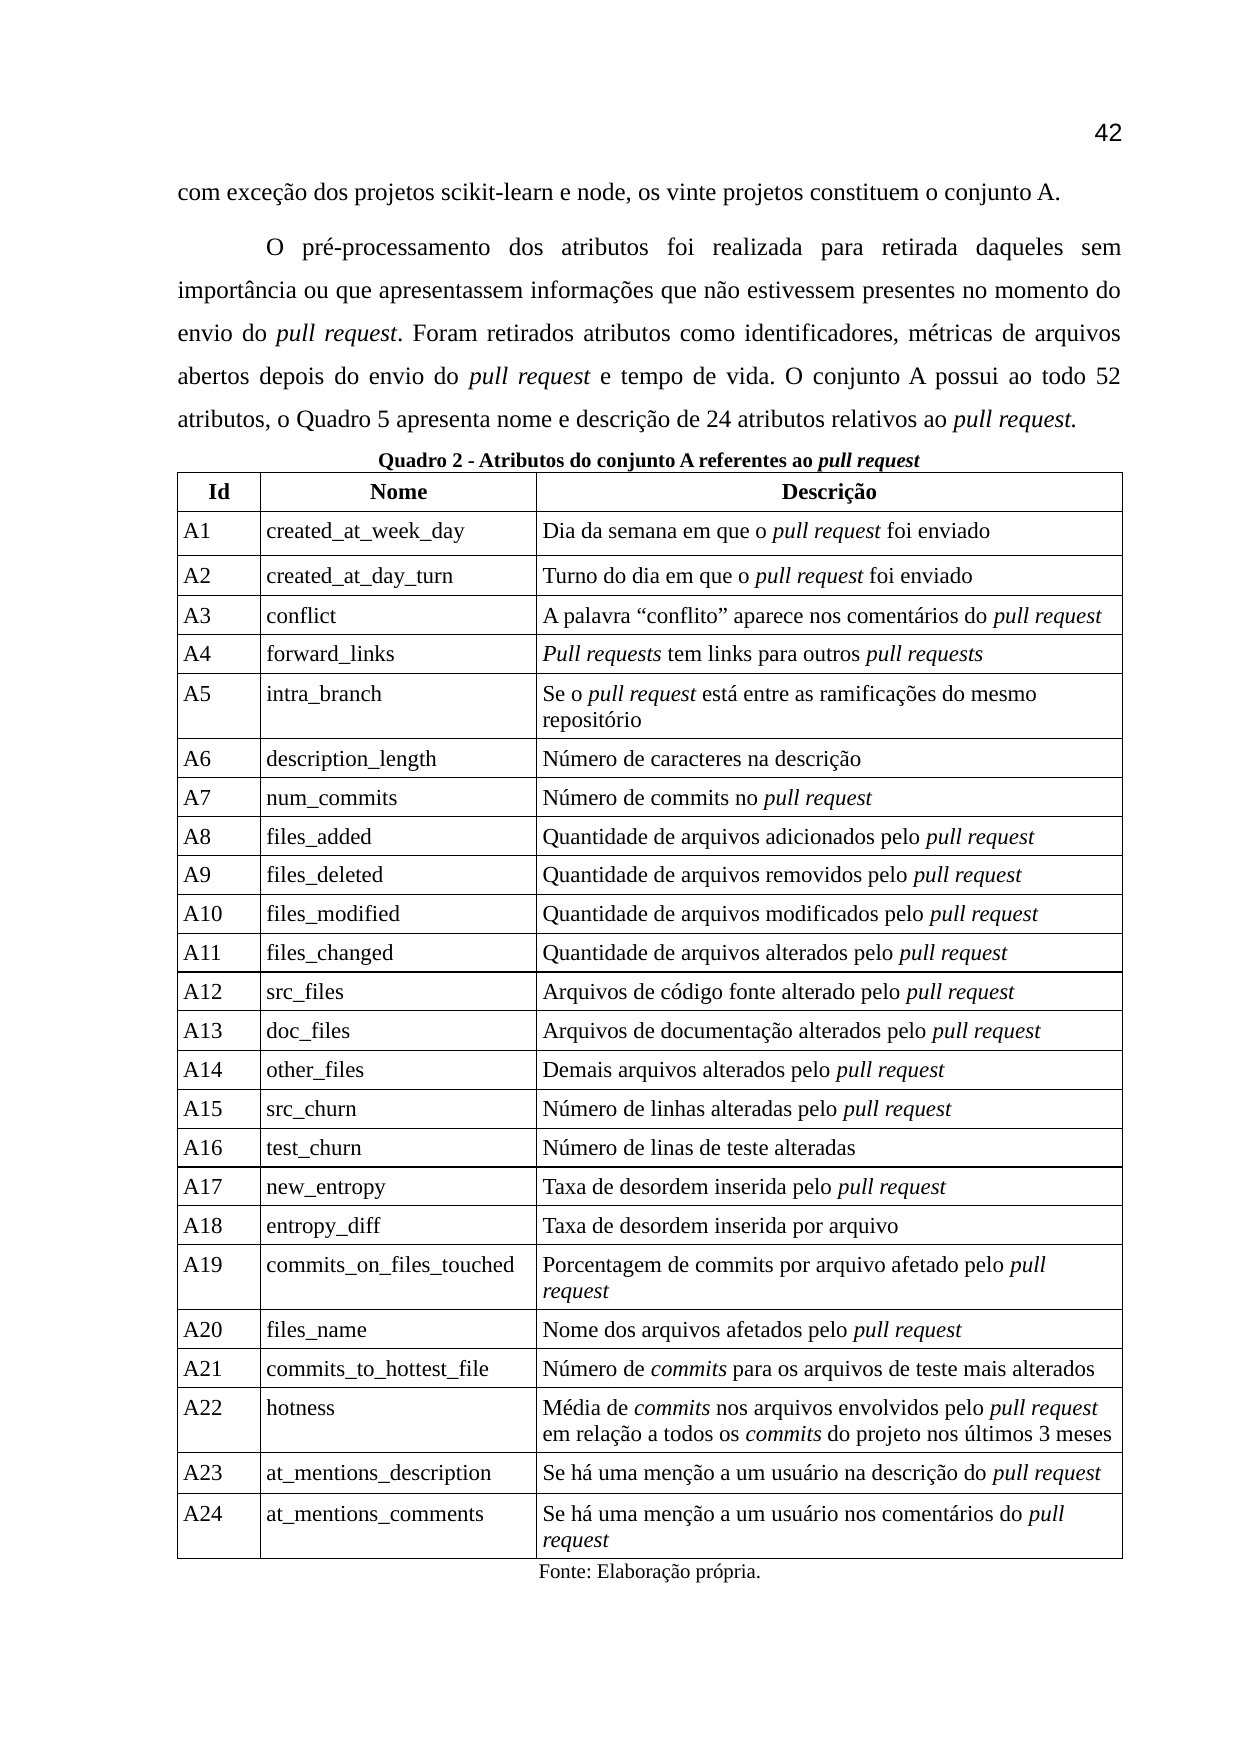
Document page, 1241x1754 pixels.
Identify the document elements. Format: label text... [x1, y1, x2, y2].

table_cell commits_to_hottest_file [261, 1349, 536, 1387]
table_cell Quantidade de arquivos modificados pelo pull request [537, 895, 1122, 932]
table_cell A5 [178, 674, 260, 738]
table_cell Número de commits no pull request [537, 778, 1122, 816]
table_cell created_at_day_turn [261, 556, 536, 595]
table_cell Se há uma menção a um usuário na descrição do pull request [537, 1453, 1122, 1493]
table_cell Arquivos de documentação alterados pelo pull request [537, 1011, 1122, 1050]
table_cell A2 [178, 556, 260, 595]
table_cell doc_files [261, 1011, 536, 1050]
table_cell forward_links [261, 635, 536, 673]
text com exceção dos projetos scikit-learn e node, os vinte projetos constituem o conjunto A. [177, 177, 1122, 206]
table_cell A16 [178, 1129, 260, 1166]
table_cell Taxa de desordem inserida pelo pull request [537, 1168, 1122, 1205]
table_cell Quantidade de arquivos adicionados pelo pull request [537, 817, 1122, 855]
table_cell A23 [178, 1453, 260, 1493]
table_cell A4 [178, 635, 260, 673]
table_cell A6 [178, 739, 260, 777]
table_cell files_name [261, 1310, 536, 1348]
table_cell conflict [261, 596, 536, 634]
table_cell intra_branch [261, 674, 536, 738]
table_cell Dia da semana em que o pull request foi enviado [537, 512, 1122, 555]
table_cell entropy_diff [261, 1206, 536, 1244]
table_cell A18 [178, 1206, 260, 1244]
table_cell commits_on_files_touched [261, 1245, 536, 1309]
table_cell src_churn [261, 1090, 536, 1127]
table_cell Demais arquivos alterados pelo pull request [537, 1051, 1122, 1089]
table_cell Pull requests tem links para outros pull requests [537, 635, 1122, 673]
table_cell Se há uma menção a um usuário nos comentários do pull request [537, 1494, 1122, 1558]
table_header Descrição [537, 473, 1122, 511]
table_cell files_deleted [261, 856, 536, 894]
table_cell test_churn [261, 1129, 536, 1166]
table_cell A10 [178, 895, 260, 932]
table_cell src_files [261, 973, 536, 1010]
table_cell files_added [261, 817, 536, 855]
table_cell A19 [178, 1245, 260, 1309]
table_cell num_commits [261, 778, 536, 816]
table_cell Nome dos arquivos afetados pelo pull request [537, 1310, 1122, 1348]
table_cell Média de commits nos arquivos envolvidos pelo pull request em relação a todos os commits do projeto nos últimos 3 meses [537, 1388, 1122, 1452]
table_cell Turno do dia em que o pull request foi enviado [537, 556, 1122, 595]
table_cell A11 [178, 934, 260, 971]
table_cell Número de linhas alteradas pelo pull request [537, 1090, 1122, 1127]
table_cell files_changed [261, 934, 536, 971]
table_cell A1 [178, 512, 260, 555]
table_cell A3 [178, 596, 260, 634]
table_cell other_files [261, 1051, 536, 1089]
table_cell description_length [261, 739, 536, 777]
table_cell Quantidade de arquivos alterados pelo pull request [537, 934, 1122, 971]
table_cell Se o pull request está entre as ramificações do mesmo repositório [537, 674, 1122, 738]
table_cell A12 [178, 973, 260, 1010]
table_cell A24 [178, 1494, 260, 1558]
table_cell A8 [178, 817, 260, 855]
table_cell new_entropy [261, 1168, 536, 1205]
table_cell A20 [178, 1310, 260, 1348]
table_cell A13 [178, 1011, 260, 1050]
table_cell A15 [178, 1090, 260, 1127]
table_cell A7 [178, 778, 260, 816]
table_cell A9 [178, 856, 260, 894]
table_cell A22 [178, 1388, 260, 1452]
table_cell Número de linas de teste alteradas [537, 1129, 1122, 1166]
table_cell A17 [178, 1168, 260, 1205]
text Quadro 2 - Atributos do conjunto A referentes ao pull request [177, 448, 1122, 472]
table_cell Número de caracteres na descrição [537, 739, 1122, 777]
text Fonte: Elaboração própria. [177, 1559, 1122, 1583]
table_cell A14 [178, 1051, 260, 1089]
table_cell Arquivos de código fonte alterado pelo pull request [537, 973, 1122, 1010]
table_cell Quantidade de arquivos removidos pelo pull request [537, 856, 1122, 894]
table_cell Número de commits para os arquivos de teste mais alterados [537, 1349, 1122, 1387]
table_cell hotness [261, 1388, 536, 1452]
table_header Nome [261, 473, 536, 511]
table_cell files_modified [261, 895, 536, 932]
table_cell at_mentions_description [261, 1453, 536, 1493]
table_header Id [178, 473, 260, 511]
table_cell A21 [178, 1349, 260, 1387]
table_cell Taxa de desordem inserida por arquivo [537, 1206, 1122, 1244]
table_cell at_mentions_comments [261, 1494, 536, 1558]
table_cell created_at_week_day [261, 512, 536, 555]
table_cell Porcentagem de commits por arquivo afetado pelo pull request [537, 1245, 1122, 1309]
text O pré-processamento dos atributos foi realizada para retirada daqueles sem importância ou que apresentassem informações que não estivessem presentes no momento do envio do pull request. Foram retirados atributos como identificadores, métricas de arquivos abertos depois do envio do pull request e tempo de vida. O conjunto A possui ao todo 52 atributos, o Quadro 5 apresenta nome e descrição de 24 atributos relativos ao pull request. [177, 232, 1122, 433]
table_cell A palavra “conflito” aparece nos comentários do pull request [537, 596, 1122, 634]
